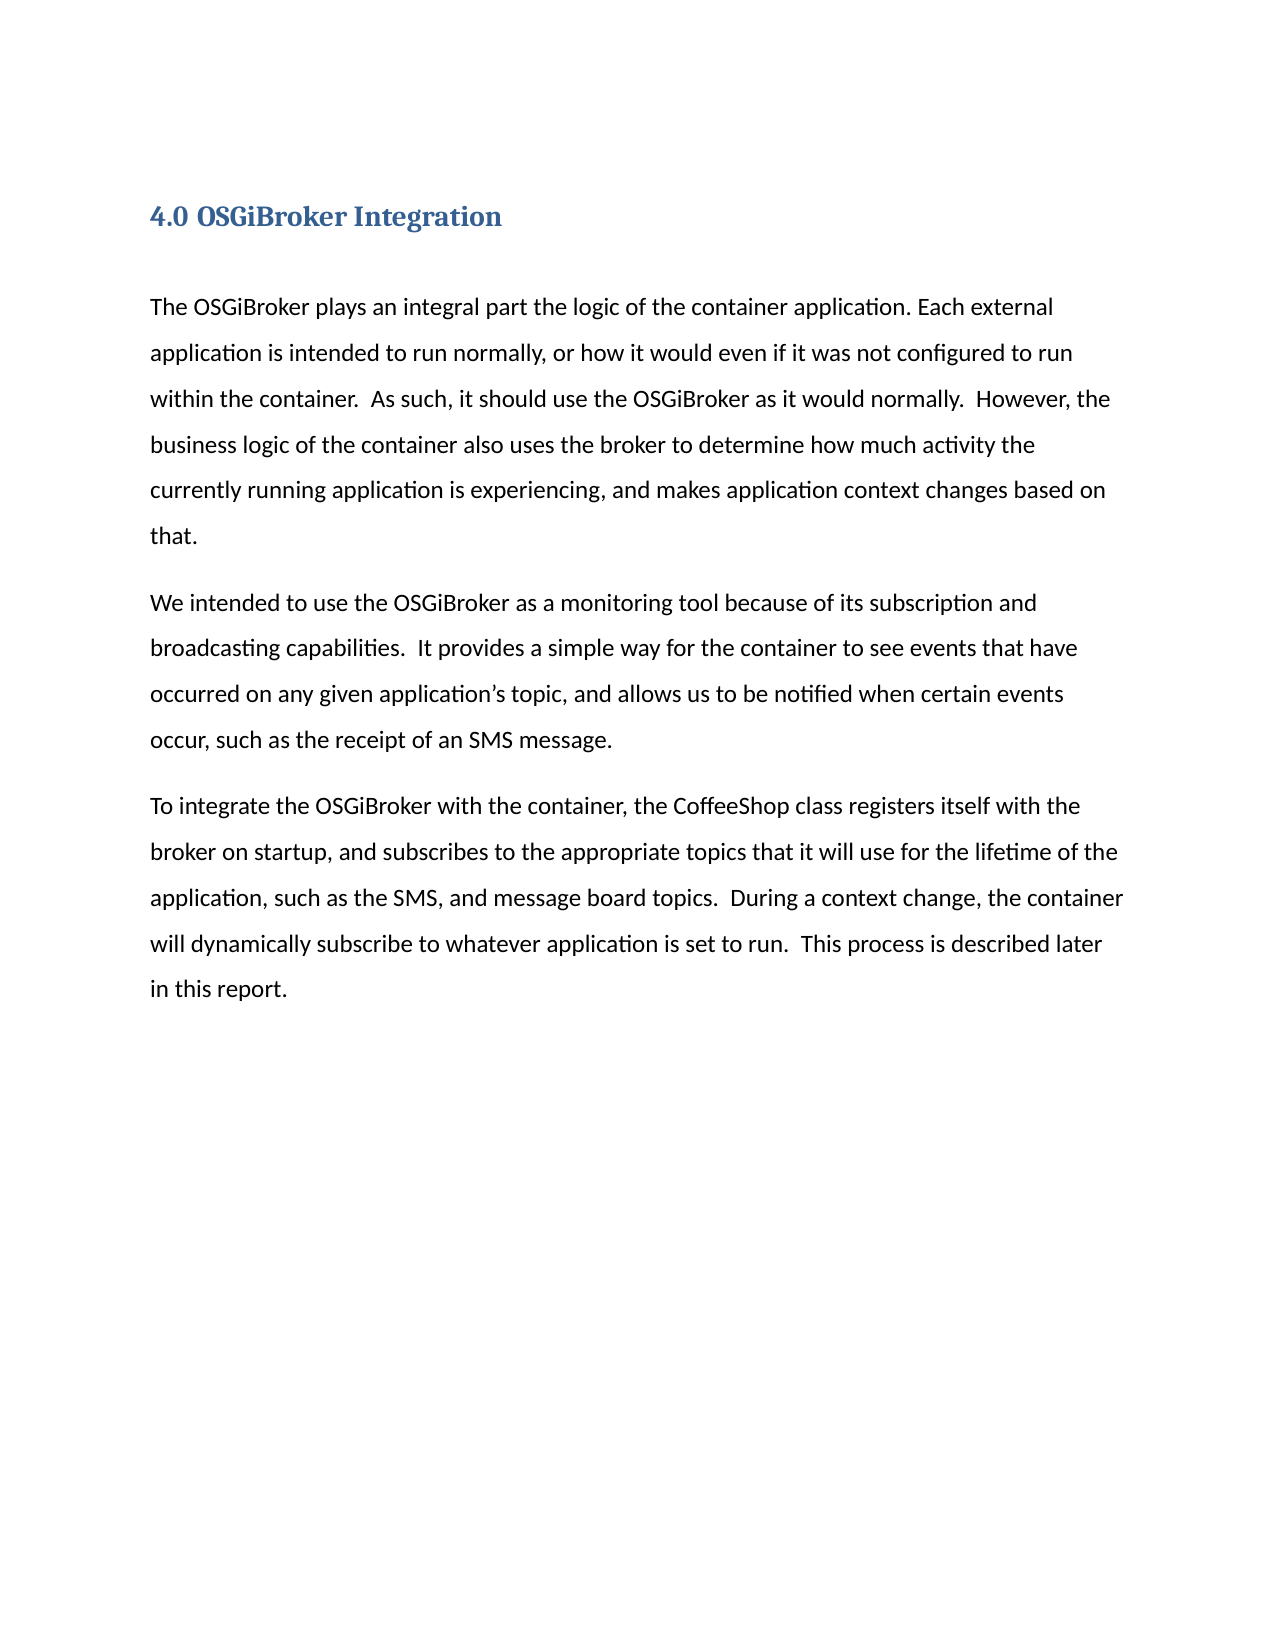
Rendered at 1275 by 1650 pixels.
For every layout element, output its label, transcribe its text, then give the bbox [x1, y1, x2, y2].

text To integrate the OSGiBroker with the container, the CoffeeShop class registers itself with the broker on startup, and subscribes to the appropriate topics that it will use for the lifetime of the application, such as the SMS, and message board topics. During a context change, the container will dynamically subscribe to whatever application is set to run. This process is described later in this report. [150, 791, 1125, 1004]
text The OSGiBroker plays an integral part the logic of the container application. Each external application is intended to run normally, or how it would even if it was not configured to run within the container. As such, it should use the OSGiBroker as it would normally. However, the business logic of the container also uses the broker to determine how much activity the currently running application is experiencing, and makes application context changes based on that. [150, 292, 1125, 551]
text We intended to use the OSGiBroker as a monitoring tool because of its subscription and broadcasting capabilities. It provides a simple way for the container to see events that have occurred on any given application’s topic, and allows us to be notified when certain events occur, such as the receipt of an SMS message. [150, 587, 1125, 754]
subtitle OSGiBroker Integration [150, 200, 1125, 233]
